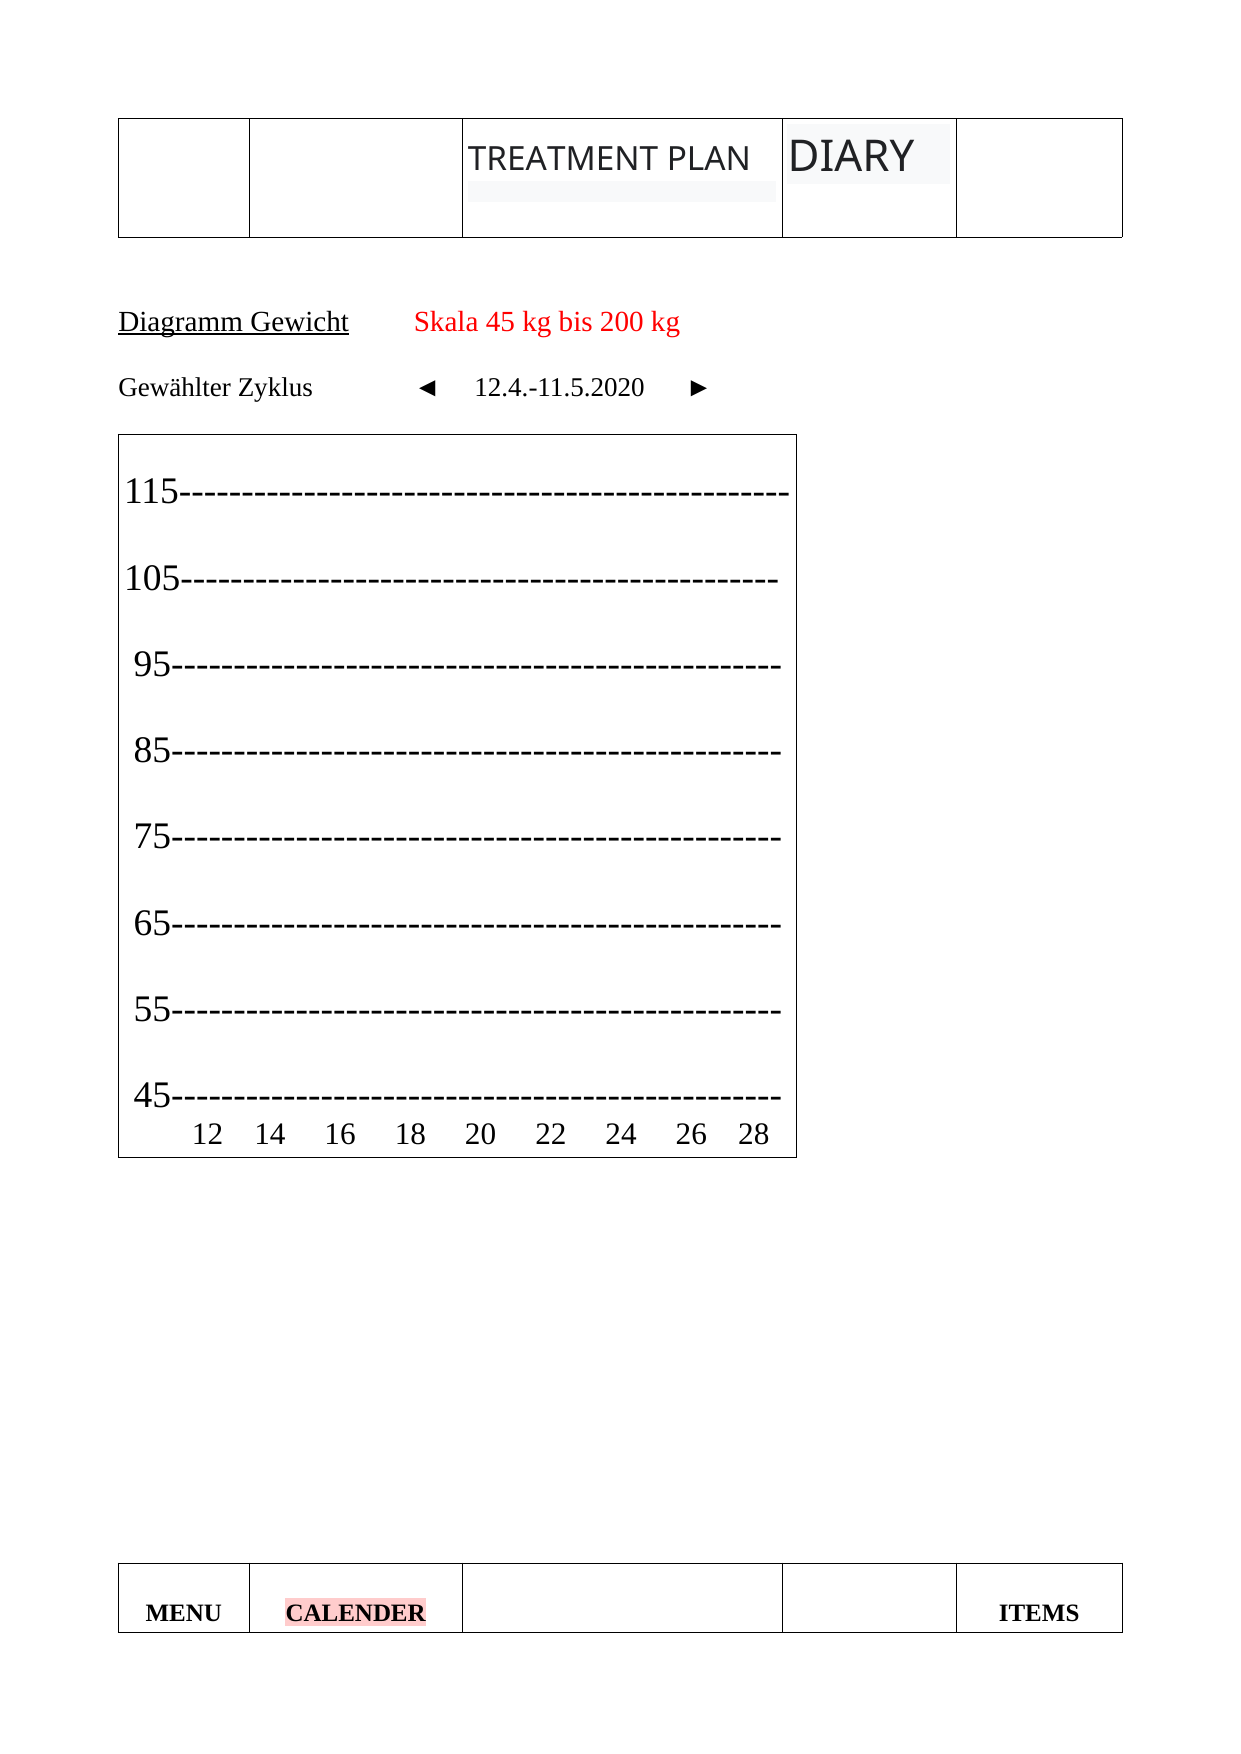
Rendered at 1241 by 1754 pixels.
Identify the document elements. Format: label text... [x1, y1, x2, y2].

table_header [957, 119, 1122, 237]
table_header 115------------------------------------------------- 105------------------------------------------------ 95------------------------------------------------- 85------------------------------------------------- 75------------------------------------------------- 65------------------------------------------------- 55------------------------------------------------- 45------------------------------------------------- 12 14 16 18 20 22 24 26 28 [119, 435, 796, 1157]
table_header [783, 1564, 956, 1632]
table_header [119, 119, 249, 237]
table_header [463, 1564, 782, 1632]
table_header [250, 119, 462, 237]
table_header TREATMENT PLAN [463, 119, 782, 237]
table_header DIARY [783, 119, 956, 237]
table_header ITEMS [957, 1564, 1122, 1632]
table_header CALENDER [250, 1564, 462, 1632]
text Diagramm Gewicht Skala 45 kg bis 200 kg [118, 304, 1122, 338]
table_header MENU [119, 1564, 249, 1632]
text Gewählter Zyklus ◄ 12.4.-11.5.2020 ► [118, 371, 1122, 402]
